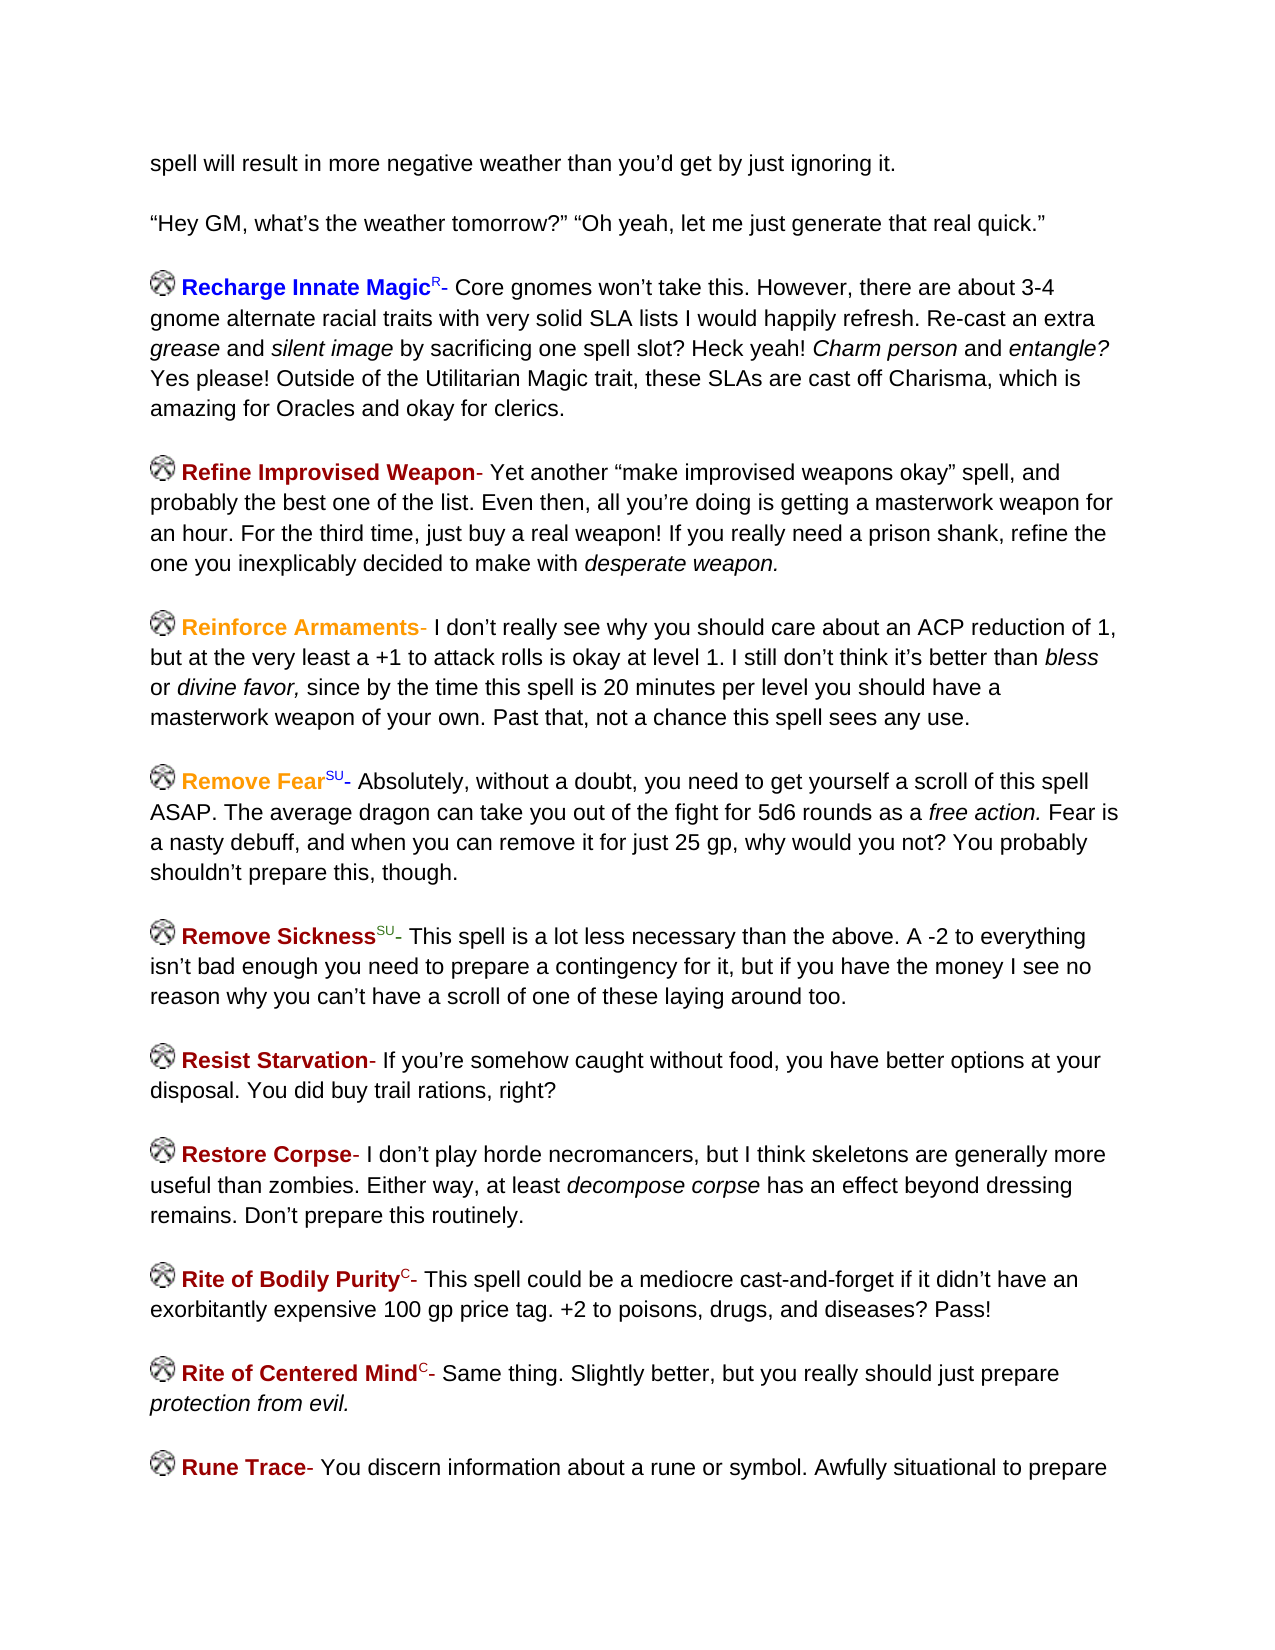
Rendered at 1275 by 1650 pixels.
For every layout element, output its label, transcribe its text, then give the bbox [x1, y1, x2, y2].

picture [150, 1450, 175, 1476]
text Reinforce Armaments- I don’t really see why you should care about an ACP reduction of 1, but at the very least a +1 to attack rolls is okay at level 1. I still don’t think it’s better than bless or divine favor, since by the time this spell is 20 minutes per level you should have a masterwork weapon of your own. Past that, not a chance this spell sees any use. [150, 610, 1125, 731]
text Restore Corpse- I don’t play horde necromancers, but I think skeletons are generally more useful than zombies. Either way, at least decompose corpse has an effect beyond dressing remains. Don’t prepare this routinely. [150, 1138, 1125, 1228]
text Rite of Centered MindC- Same thing. Slightly better, but you really should just prepare protection from evil. [150, 1356, 1125, 1417]
text Recharge Innate MagicR- Core gnomes won’t take this. However, there are about 3-4 gnome alternate racial traits with very solid SLA lists I would happily refresh. Re-cast an extra grease and silent image by sacrificing one spell slot? Heck yeah! Charm person and entangle? Yes please! Outside of the Utilitarian Magic trait, these SLAs are cast off Charisma, which is amazing for Oracles and okay for clerics. [150, 271, 1125, 422]
text Rune Trace- You discern information about a rune or symbol. Awfully situational to prepare [150, 1451, 1125, 1481]
picture [150, 455, 175, 481]
text Remove SicknessSU- This spell is a lot less necessary than the above. A -2 to everything isn’t bad enough you need to prepare a contingency for it, but if you have the money I see no reason why you can’t have a scroll of one of these laying around too. [150, 919, 1125, 1010]
picture [150, 764, 175, 790]
picture [150, 919, 175, 945]
picture [150, 1356, 175, 1382]
picture [150, 1137, 175, 1163]
text Refine Improvised Weapon- Yet another “make improvised weapons okay” spell, and probably the best one of the list. Even then, all you’re doing is getting a masterwork weapon for an hour. For the third time, just buy a real weapon! If you really need a prison shank, refine the one you inexplicably decided to make with desperate weapon. [150, 456, 1125, 576]
picture [150, 1262, 175, 1288]
text spell will result in more negative weather than you’d get by just ignoring it. [150, 150, 1125, 176]
text Resist Starvation- If you’re somehow caught without food, you have better options at your disposal. You did buy trail rations, right? [150, 1044, 1125, 1104]
text Rite of Bodily PurityC- This spell could be a mediocre cast-and-forget if it didn’t have an exorbitantly expensive 100 gp price tag. +2 to poisons, drugs, and diseases? Pass! [150, 1262, 1125, 1322]
picture [150, 610, 175, 636]
picture [150, 270, 175, 296]
picture [150, 1043, 175, 1069]
text Remove FearSU- Absolutely, without a doubt, you need to get yourself a scroll of this spell ASAP. The average dragon can take you out of the fight for 5d6 rounds as a free action. Fear is a nasty debuff, and when you can remove it for just 25 gp, why would you not? You probably shouldn’t prepare this, though. [150, 765, 1125, 885]
text “Hey GM, what’s the weather tomorrow?” “Oh yeah, let me just generate that real quick.” [150, 210, 1125, 237]
